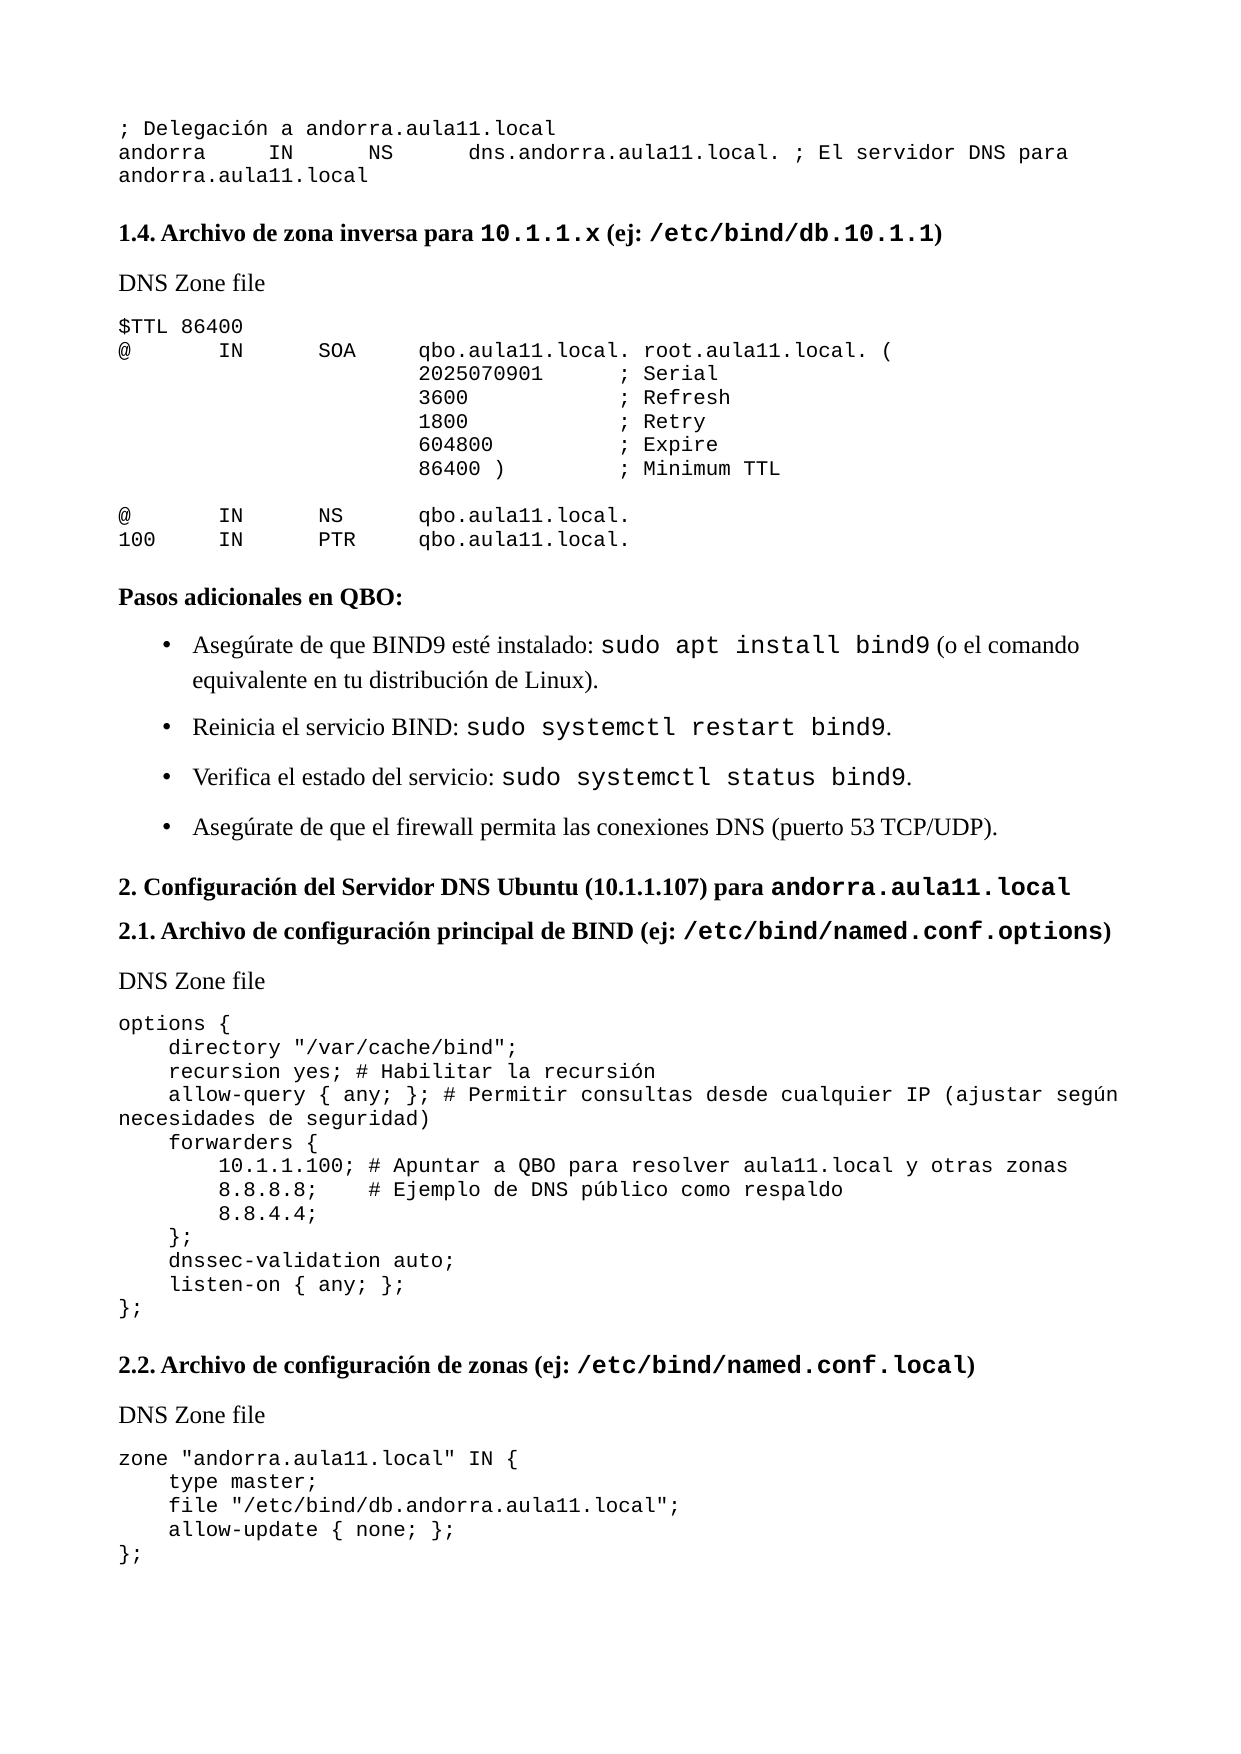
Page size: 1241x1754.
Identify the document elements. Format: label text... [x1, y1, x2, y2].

text 10.1.1.100; # Apuntar a QBO para resolver aula11.local y otras zonas [118, 1155, 1122, 1179]
list Asegúrate de que BIND9 esté instalado: sudo apt install bind9 (o el comando equivalente en tu distribución de Linux). [162, 630, 1122, 693]
text DNS Zone file [118, 268, 1122, 297]
list Reinicia el servicio BIND: sudo systemctl restart bind9. [162, 712, 1122, 743]
text 8.8.8.8; # Ejemplo de DNS público como respaldo [118, 1179, 1122, 1203]
text }; [118, 1297, 1122, 1321]
text file "/etc/bind/db.andorra.aula11.local"; [118, 1495, 1122, 1519]
text @ IN SOA qbo.aula11.local. root.aula11.local. ( [118, 340, 1122, 363]
list Asegúrate de que el firewall permita las conexiones DNS (puerto 53 TCP/UDP). [162, 812, 1122, 841]
text 2.1. Archivo de configuración principal de BIND (ej: /etc/bind/named.conf.options) [118, 916, 1122, 947]
text recursion yes; # Habilitar la recursión [118, 1061, 1122, 1084]
text 3600 ; Refresh [118, 387, 1122, 411]
text @ IN NS qbo.aula11.local. [118, 505, 1122, 529]
text Pasos adicionales en QBO: [118, 582, 1122, 611]
text DNS Zone file [118, 966, 1122, 994]
text }; [118, 1226, 1122, 1250]
text type master; [118, 1472, 1122, 1495]
text zone "andorra.aula11.local" IN { [118, 1448, 1122, 1472]
text directory "/var/cache/bind"; [118, 1037, 1122, 1061]
text $TTL 86400 [118, 316, 1122, 340]
text listen-on { any; }; [118, 1273, 1122, 1297]
text 86400 ) ; Minimum TTL [118, 458, 1122, 482]
text DNS Zone file [118, 1400, 1122, 1429]
text 2.2. Archivo de configuración de zonas (ej: /etc/bind/named.conf.local) [118, 1350, 1122, 1381]
text allow-update { none; }; [118, 1519, 1122, 1542]
text 2025070901 ; Serial [118, 363, 1122, 387]
text andorra IN NS dns.andorra.aula11.local. ; El servidor DNS para andorra.aula11.local [118, 142, 1122, 189]
text forwarders { [118, 1132, 1122, 1155]
text options { [118, 1013, 1122, 1037]
text dnssec-validation auto; [118, 1250, 1122, 1273]
text 604800 ; Expire [118, 434, 1122, 458]
text 8.8.4.4; [118, 1203, 1122, 1226]
text ; Delegación a andorra.aula11.local [118, 118, 1122, 142]
text 1.4. Archivo de zona inversa para 10.1.1.x (ej: /etc/bind/db.10.1.1) [118, 218, 1122, 249]
text allow-query { any; }; # Permitir consultas desde cualquier IP (ajustar según necesidades de seguridad) [118, 1084, 1122, 1132]
subtitle 2. Configuración del Servidor DNS Ubuntu (10.1.1.107) para andorra.aula11.local [118, 872, 1122, 903]
text 100 IN PTR qbo.aula11.local. [118, 529, 1122, 553]
text }; [118, 1542, 1122, 1566]
list Verifica el estado del servicio: sudo systemctl status bind9. [162, 762, 1122, 793]
text 1800 ; Retry [118, 411, 1122, 434]
